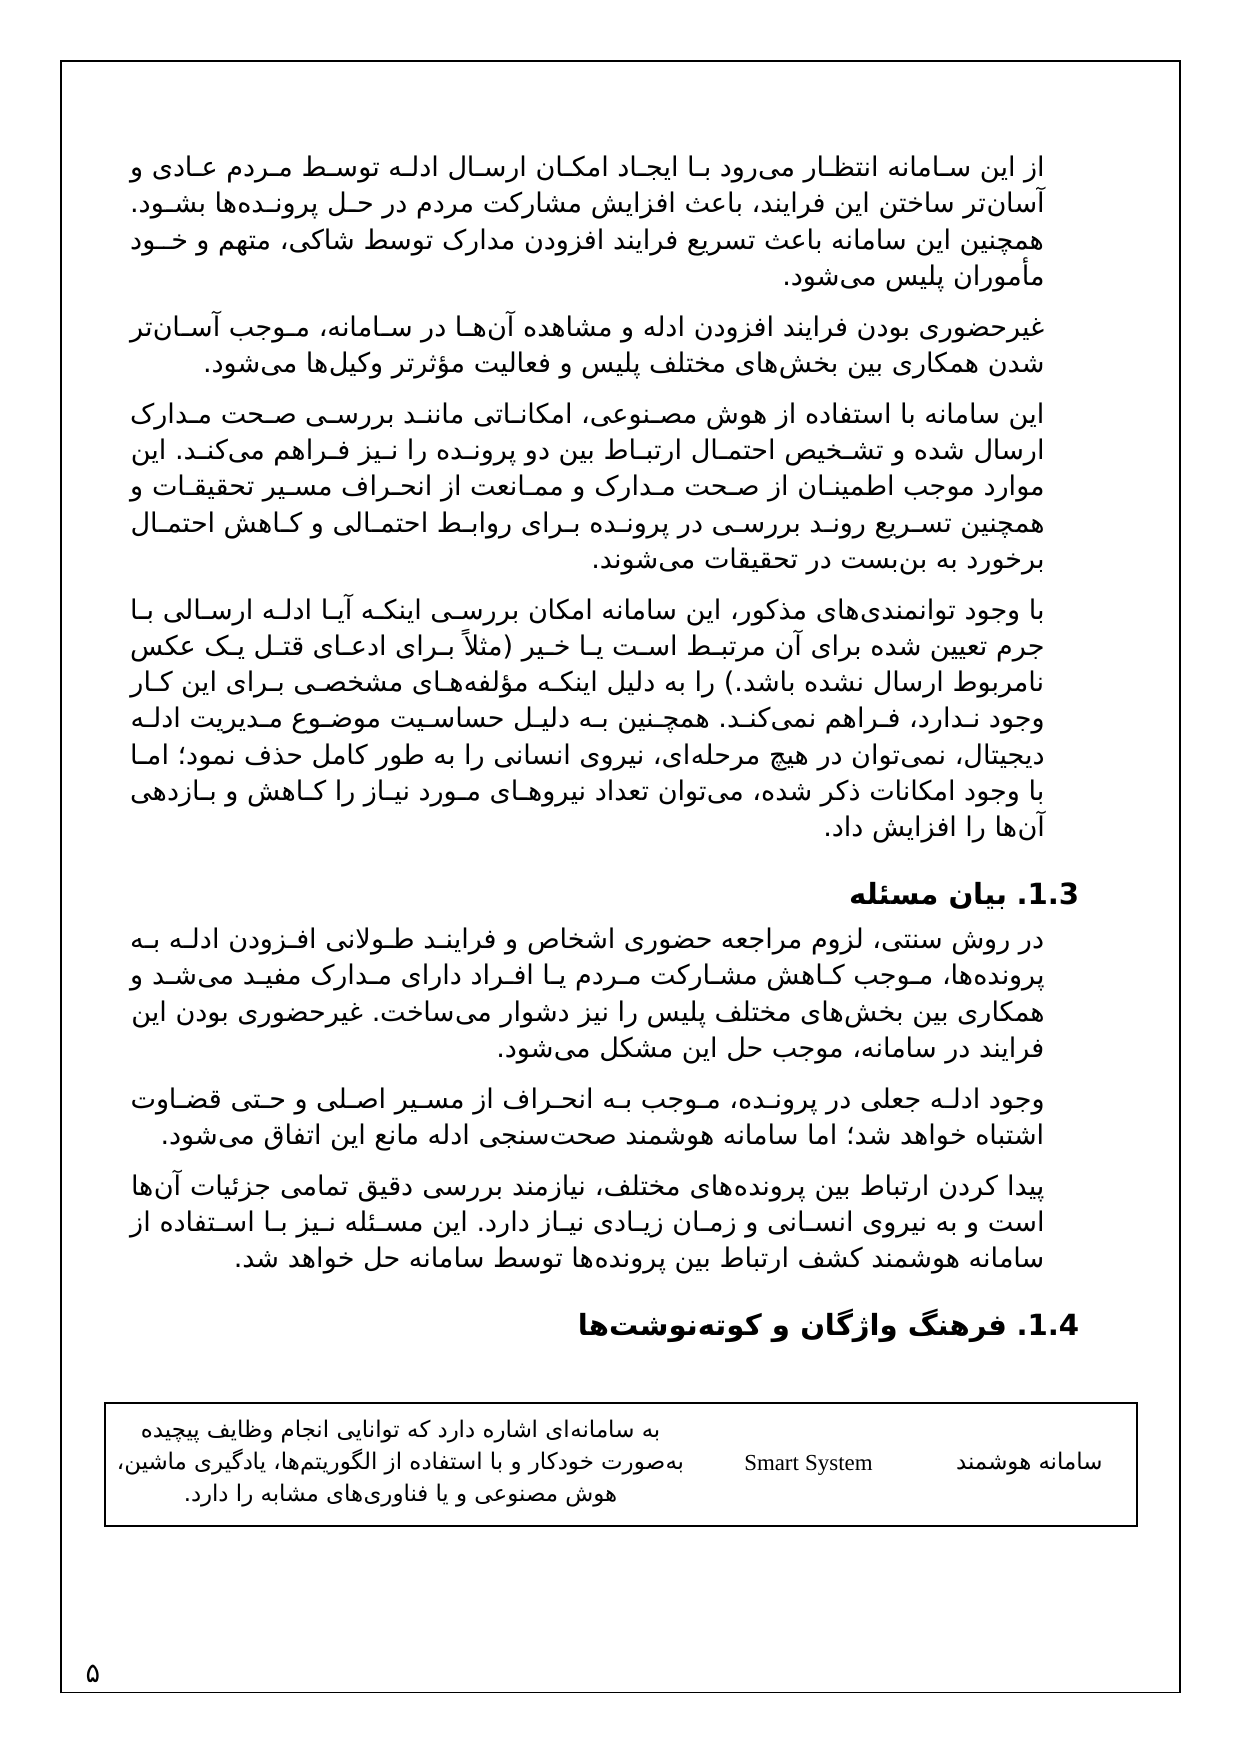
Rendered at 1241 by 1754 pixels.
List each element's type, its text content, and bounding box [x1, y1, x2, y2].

table_header به سامانه‌ای اشاره دارد که توانایی انجام وظایف پیچیده به‌صورت خودکار و با استفاده از الگوریتم‌ها، یادگیری ماشین، هوش مصنوعی و یا فناوری‌های مشابه را دارد. [106, 1404, 696, 1525]
text این سامانه با استفاده از هوش مصنوعی، امکاناتی مانند بررسی صحت مدارک ارسال شده و تشخیص احتمال ارتباط بین دو پرونده را نیز فراهم می‌کند. این موارد موجب اطمینان از صحت مدارک و ممانعت از انحراف مسیر تحقیقات و همچنین تسریع روند بررسی در پرونده برای روابط احتمالی و کاهش احتمال برخورد به بن‌بست در تحقیقات می‌شوند. [130, 398, 1045, 575]
table_header Smart System [696, 1404, 921, 1525]
text پیدا کردن ارتباط بین پرونده‌های مختلف، نیازمند بررسی دقیق تمامی جزئیات آن‌ها است و به نیروی انسانی و زمان زیادی نیاز دارد. این مسئله نیز با استفاده از سامانه هوشمند کشف ارتباط بین پرونده‌ها توسط سامانه حل خواهد شد. [130, 1170, 1045, 1274]
text در روش سنتی، لزوم مراجعه حضوری اشخاص و فرایند طولانی افزودن ادله به پرونده‌ها، موجب کاهش مشارکت مردم یا افراد دارای مدارک مفید می‌شد و همکاری بین بخش‌های مختلف پلیس را نیز دشوار می‌ساخت. غیرحضوری بودن این فرایند در سامانه، موجب حل این مشکل می‌شود. [130, 923, 1045, 1064]
text با وجود توانمندی‌های مذکور، این سامانه امکان بررسی اینکه آیا ادله ارسالی با جرم تعیین شده برای آن مرتبط است یا خیر (مثلاً برای ادعای قتل یک عکس نامربوط ارسال نشده باشد.) را به دلیل اینکه مؤلفه‌های مشخصی برای این کار وجود ندارد، فراهم نمی‌کند. همچنین به دلیل حساسیت موضوع مدیریت ادله دیجیتال، نمی‌توان در هیچ مرحله‌ای، نیروی انسانی را به طور کامل حذف نمود؛ اما با وجود امکانات ذکر شده، می‌توان تعداد نیروهای مورد نیاز را کاهش و بازدهی آن‌ها را افزایش داد. [130, 594, 1045, 843]
subtitle بیان مسئله [130, 877, 1016, 911]
text از این سامانه انتظار می‌رود با ایجاد امکان ارسال ادله توسط مردم عادی و آسان‌تر ساختن این فرایند، باعث افزایش مشارکت مردم در حل پرونده‌ها بشود. همچنین این سامانه باعث تسریع فرایند افزودن مدارک توسط شاکی، متهم و خود مأموران پلیس می‌شود. [130, 152, 1045, 292]
table_header سامانه هوشمند [921, 1404, 1136, 1525]
text غیرحضوری بودن فرایند افزودن ادله و مشاهده آن‌ها در سامانه، موجب آسان‌تر شدن همکاری بین بخش‌های مختلف پلیس و فعالیت مؤثرتر وکیل‌ها می‌شود. [130, 311, 1045, 379]
subtitle فرهنگ واژگان و کوته‌نوشت‌ها [64, 1308, 1016, 1342]
text وجود ادله جعلی در پرونده، موجب به انحراف از مسیر اصلی و حتی قضاوت اشتباه خواهد شد؛ اما سامانه هوشمند صحت‌سنجی ادله مانع این اتفاق می‌شود. [130, 1083, 1045, 1151]
